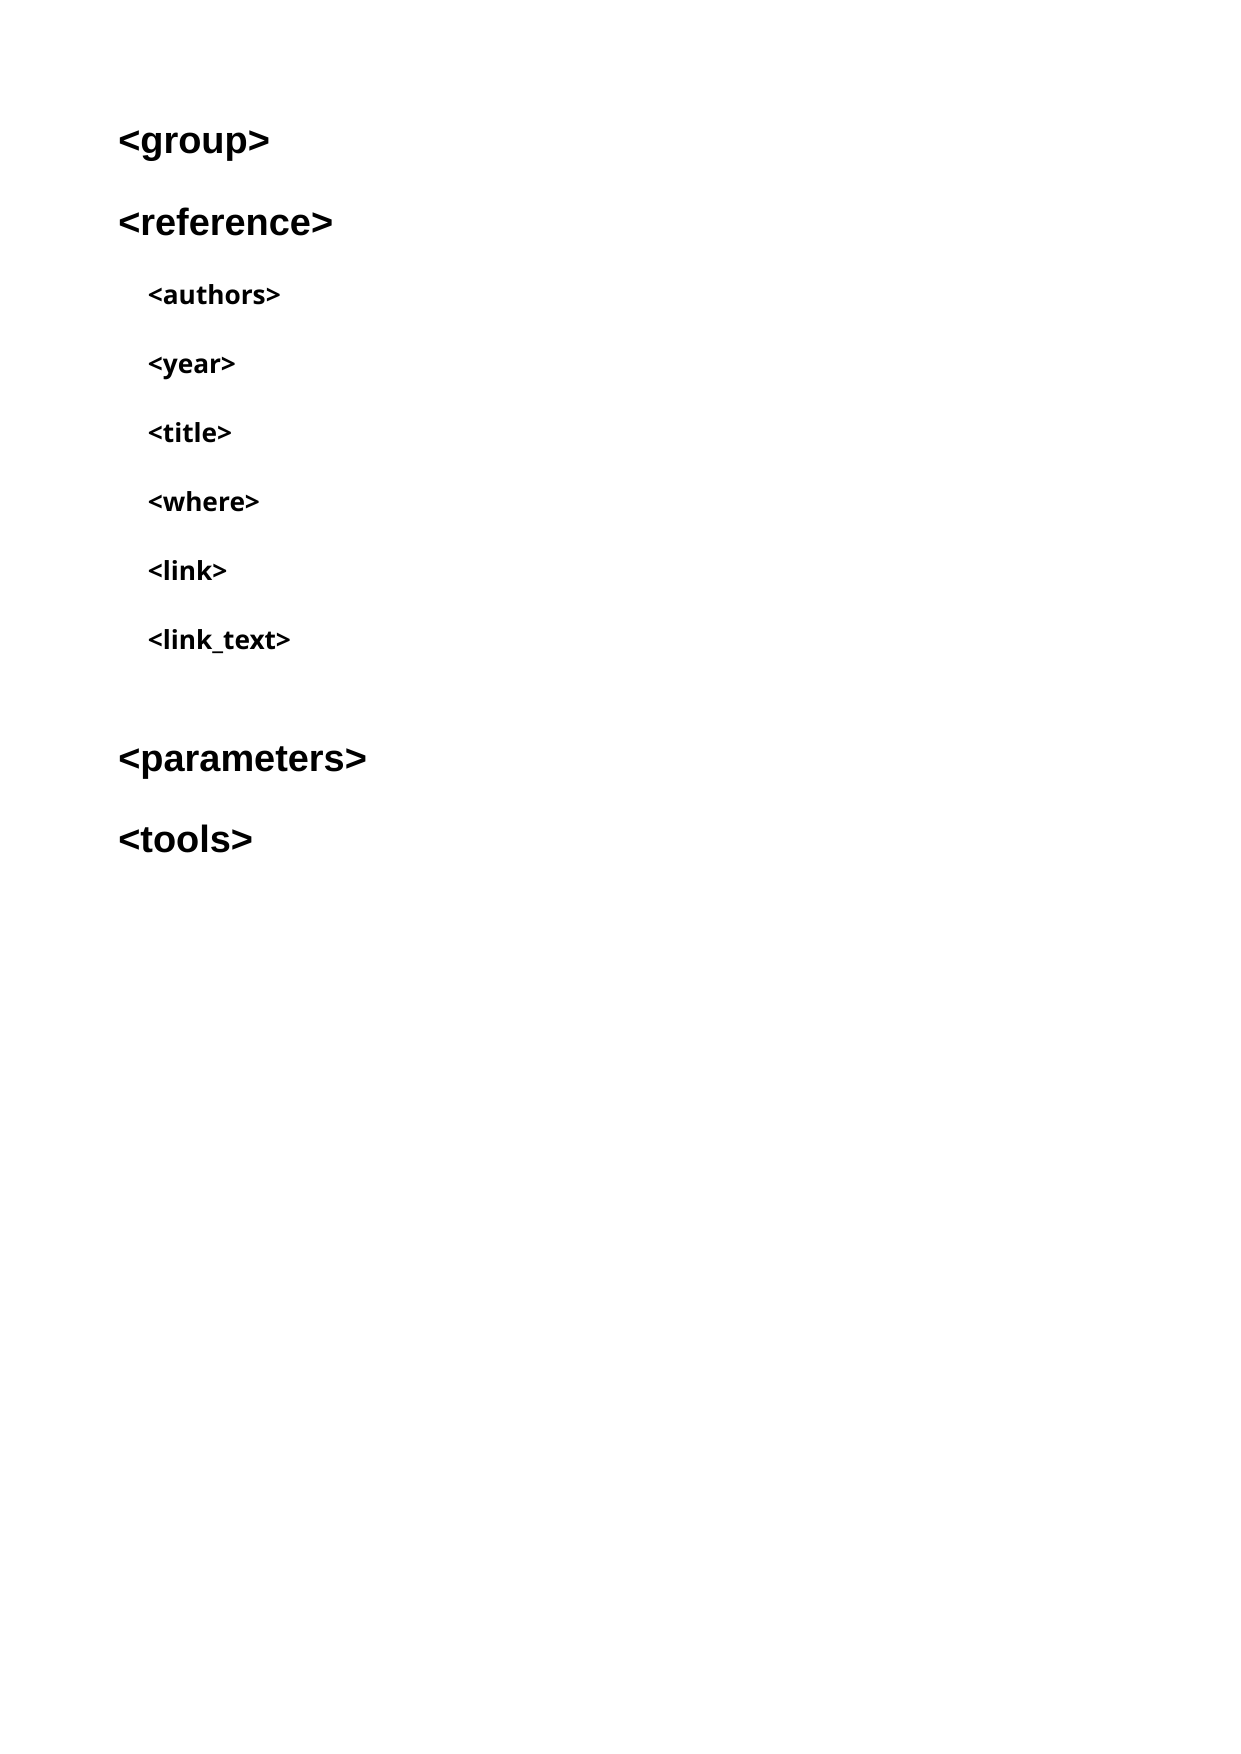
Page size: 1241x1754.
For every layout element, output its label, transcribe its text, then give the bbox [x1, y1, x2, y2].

subtitle <group> [118, 118, 1122, 162]
subtitle <title> [148, 414, 1122, 450]
subtitle <year> [148, 345, 1122, 381]
subtitle <parameters> [118, 736, 1122, 780]
subtitle <authors> [148, 276, 1122, 312]
subtitle <reference> [118, 199, 1122, 243]
subtitle <link_text> [148, 622, 1122, 657]
subtitle <where> [148, 483, 1122, 519]
subtitle <link> [148, 552, 1122, 588]
subtitle <tools> [118, 817, 1122, 861]
